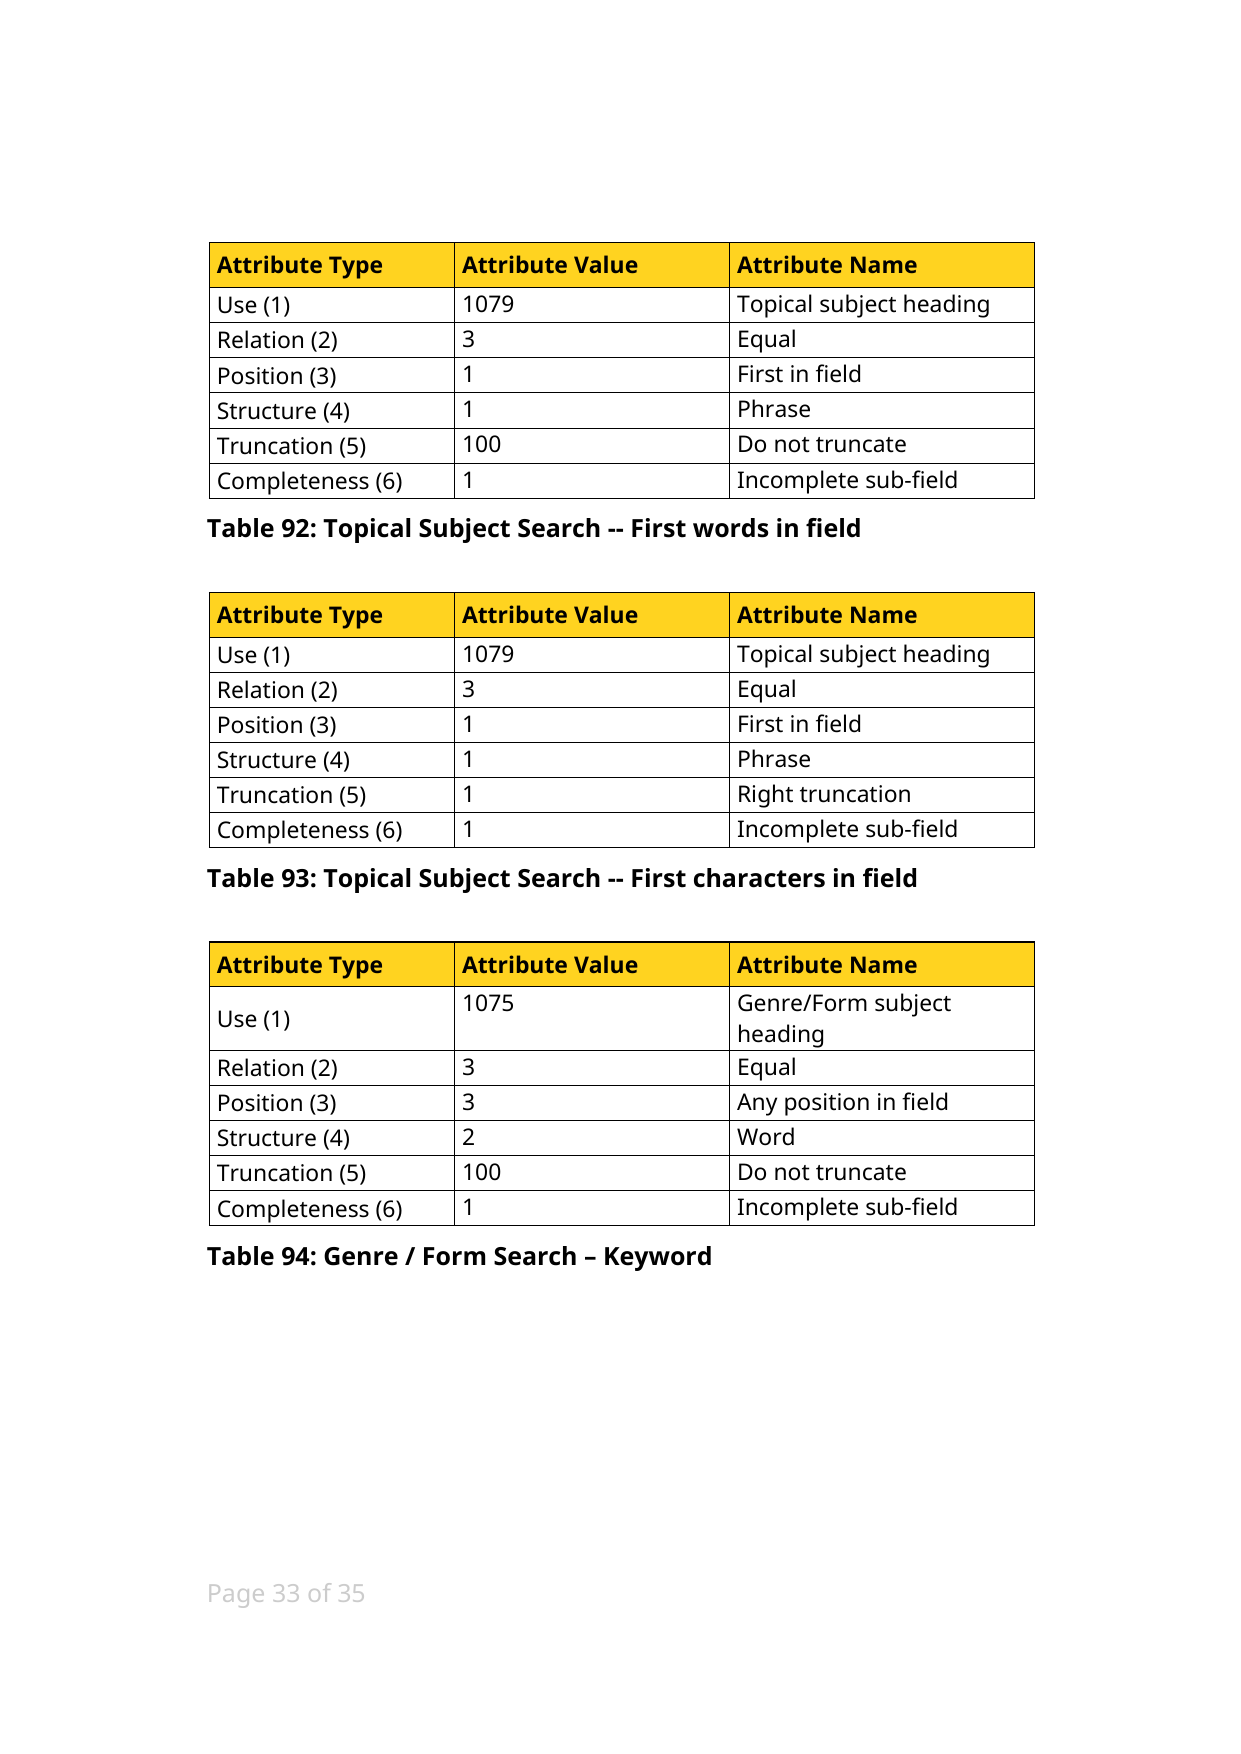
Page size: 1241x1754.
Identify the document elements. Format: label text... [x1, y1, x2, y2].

table_cell 1079 [455, 288, 729, 322]
table_cell 1 [455, 813, 729, 847]
table_header Attribute Name [730, 593, 1034, 637]
table_header Attribute Name [730, 243, 1034, 287]
table_cell Completeness (6) [210, 464, 454, 498]
table_cell Right truncation [730, 778, 1034, 812]
table_cell 1 [455, 778, 729, 812]
table_cell Completeness (6) [210, 813, 454, 847]
table_cell 1 [455, 393, 729, 427]
table_cell 3 [455, 1086, 729, 1120]
table_cell Do not truncate [730, 1156, 1034, 1190]
table_header Attribute Type [210, 243, 454, 287]
table_cell Incomplete sub-field [730, 813, 1034, 847]
table_cell Position (3) [210, 1086, 454, 1120]
table_cell First in field [730, 358, 1034, 392]
table_cell Phrase [730, 393, 1034, 427]
table_header Attribute Type [210, 593, 454, 637]
table_cell Equal [730, 1051, 1034, 1085]
table_cell Relation (2) [210, 1051, 454, 1085]
text Table 93: Topical Subject Search -- First characters in field [207, 861, 1033, 895]
table_cell 1 [455, 708, 729, 742]
table_cell Completeness (6) [210, 1191, 454, 1225]
table_cell Structure (4) [210, 393, 454, 427]
table_cell 3 [455, 1051, 729, 1085]
table_header Attribute Value [455, 943, 729, 986]
table_cell Equal [730, 673, 1034, 707]
text Table 94: Genre / Form Search – Keyword [207, 1239, 1033, 1273]
table_cell Position (3) [210, 358, 454, 392]
table_header Attribute Value [455, 593, 729, 637]
table_cell 1 [455, 1191, 729, 1225]
table_header Attribute Value [455, 243, 729, 287]
table_cell Structure (4) [210, 743, 454, 777]
table_cell 100 [455, 1156, 729, 1190]
table_cell Topical subject heading [730, 638, 1034, 672]
table_cell 100 [455, 429, 729, 462]
table_cell Topical subject heading [730, 288, 1034, 322]
table_cell Use (1) [210, 638, 454, 672]
table_cell Relation (2) [210, 673, 454, 707]
text Table 92: Topical Subject Search -- First words in field [207, 511, 1033, 545]
table_cell 1 [455, 464, 729, 498]
table_cell Incomplete sub-field [730, 1191, 1034, 1225]
table_cell Structure (4) [210, 1121, 454, 1155]
table_cell Use (1) [210, 288, 454, 322]
table_cell Word [730, 1121, 1034, 1155]
table_cell 2 [455, 1121, 729, 1155]
table_cell Genre/Form subject heading [730, 987, 1034, 1050]
table_cell 1 [455, 358, 729, 392]
table_cell Any position in field [730, 1086, 1034, 1120]
table_cell Phrase [730, 743, 1034, 777]
table_header Attribute Type [210, 943, 454, 986]
table_cell Do not truncate [730, 429, 1034, 462]
table_cell Truncation (5) [210, 778, 454, 812]
table_cell Position (3) [210, 708, 454, 742]
table_cell Truncation (5) [210, 1156, 454, 1190]
table_cell Use (1) [210, 987, 454, 1050]
table_cell Relation (2) [210, 323, 454, 357]
table_cell 1075 [455, 987, 729, 1050]
table_cell 3 [455, 323, 729, 357]
table_cell 1 [455, 743, 729, 777]
table_cell Truncation (5) [210, 429, 454, 462]
table_header Attribute Name [730, 943, 1034, 986]
table_cell 1079 [455, 638, 729, 672]
table_cell First in field [730, 708, 1034, 742]
table_cell Incomplete sub-field [730, 464, 1034, 498]
table_cell 3 [455, 673, 729, 707]
table_cell Equal [730, 323, 1034, 357]
